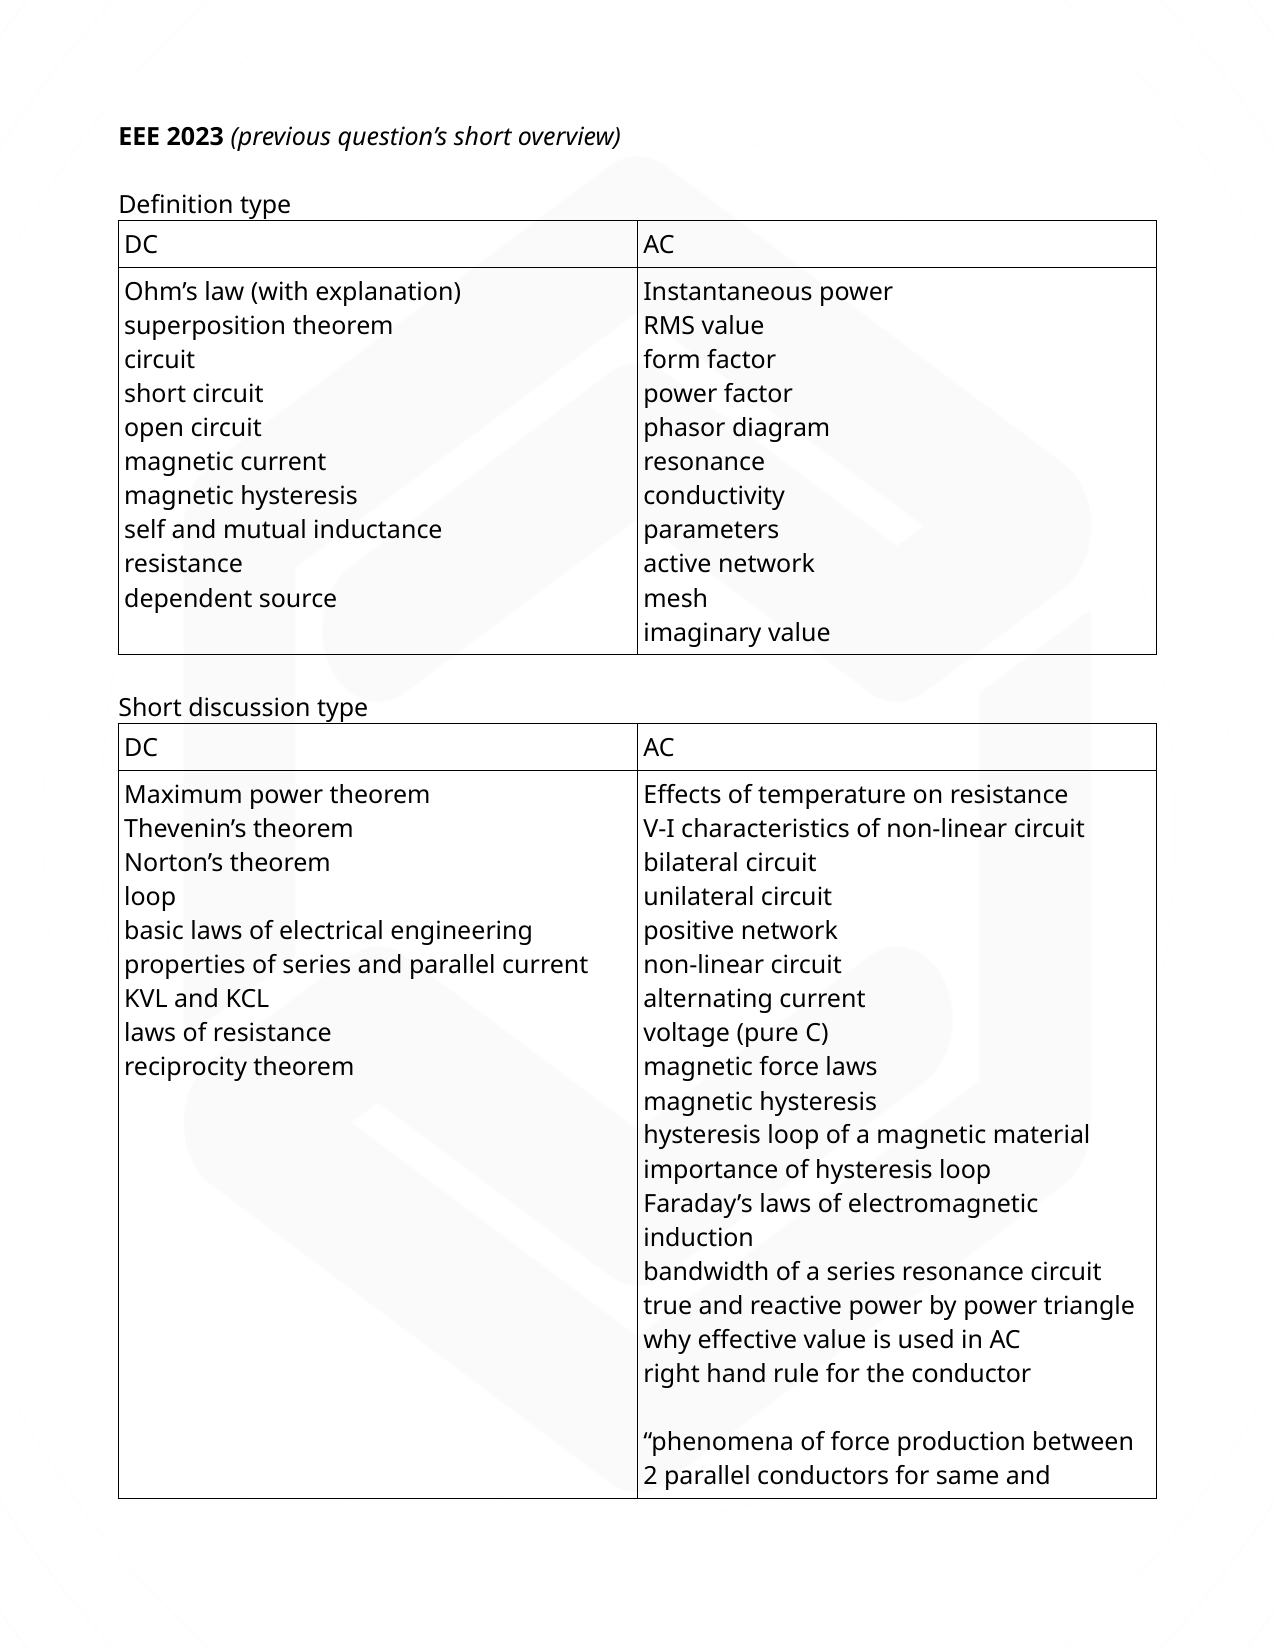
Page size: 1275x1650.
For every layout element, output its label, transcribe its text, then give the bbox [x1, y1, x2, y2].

table_header AC [638, 724, 1156, 770]
text EEE 2023 (previous question’s short overview) [118, 118, 1157, 152]
text Definition type [118, 186, 1157, 220]
table_cell Maximum power theorem Thevenin’s theorem Norton’s theorem loop basic laws of electrical engineering properties of series and parallel current KVL and KCL laws of resistance reciprocity theorem [119, 771, 637, 1498]
table_cell Effects of temperature on resistance V-I characteristics of non-linear circuit bilateral circuit unilateral circuit positive network non-linear circuit alternating current voltage (pure C) magnetic force laws magnetic hysteresis hysteresis loop of a magnetic material importance of hysteresis loop Faraday’s laws of electromagnetic induction bandwidth of a series resonance circuit true and reactive power by power triangle why effective value is used in AC right hand rule for the conductor “phenomena of force production between 2 parallel conductors for same and [638, 771, 1156, 1498]
table_cell Instantaneous power RMS value form factor power factor phasor diagram resonance conductivity parameters active network mesh imaginary value [638, 268, 1156, 654]
table_cell Ohm’s law (with explanation) superposition theorem circuit short circuit open circuit magnetic current magnetic hysteresis self and mutual inductance resistance dependent source [119, 268, 637, 654]
table_header AC [638, 221, 1156, 267]
table_header DC [119, 724, 637, 770]
text Short discussion type [118, 689, 1157, 723]
table_header DC [119, 221, 637, 267]
